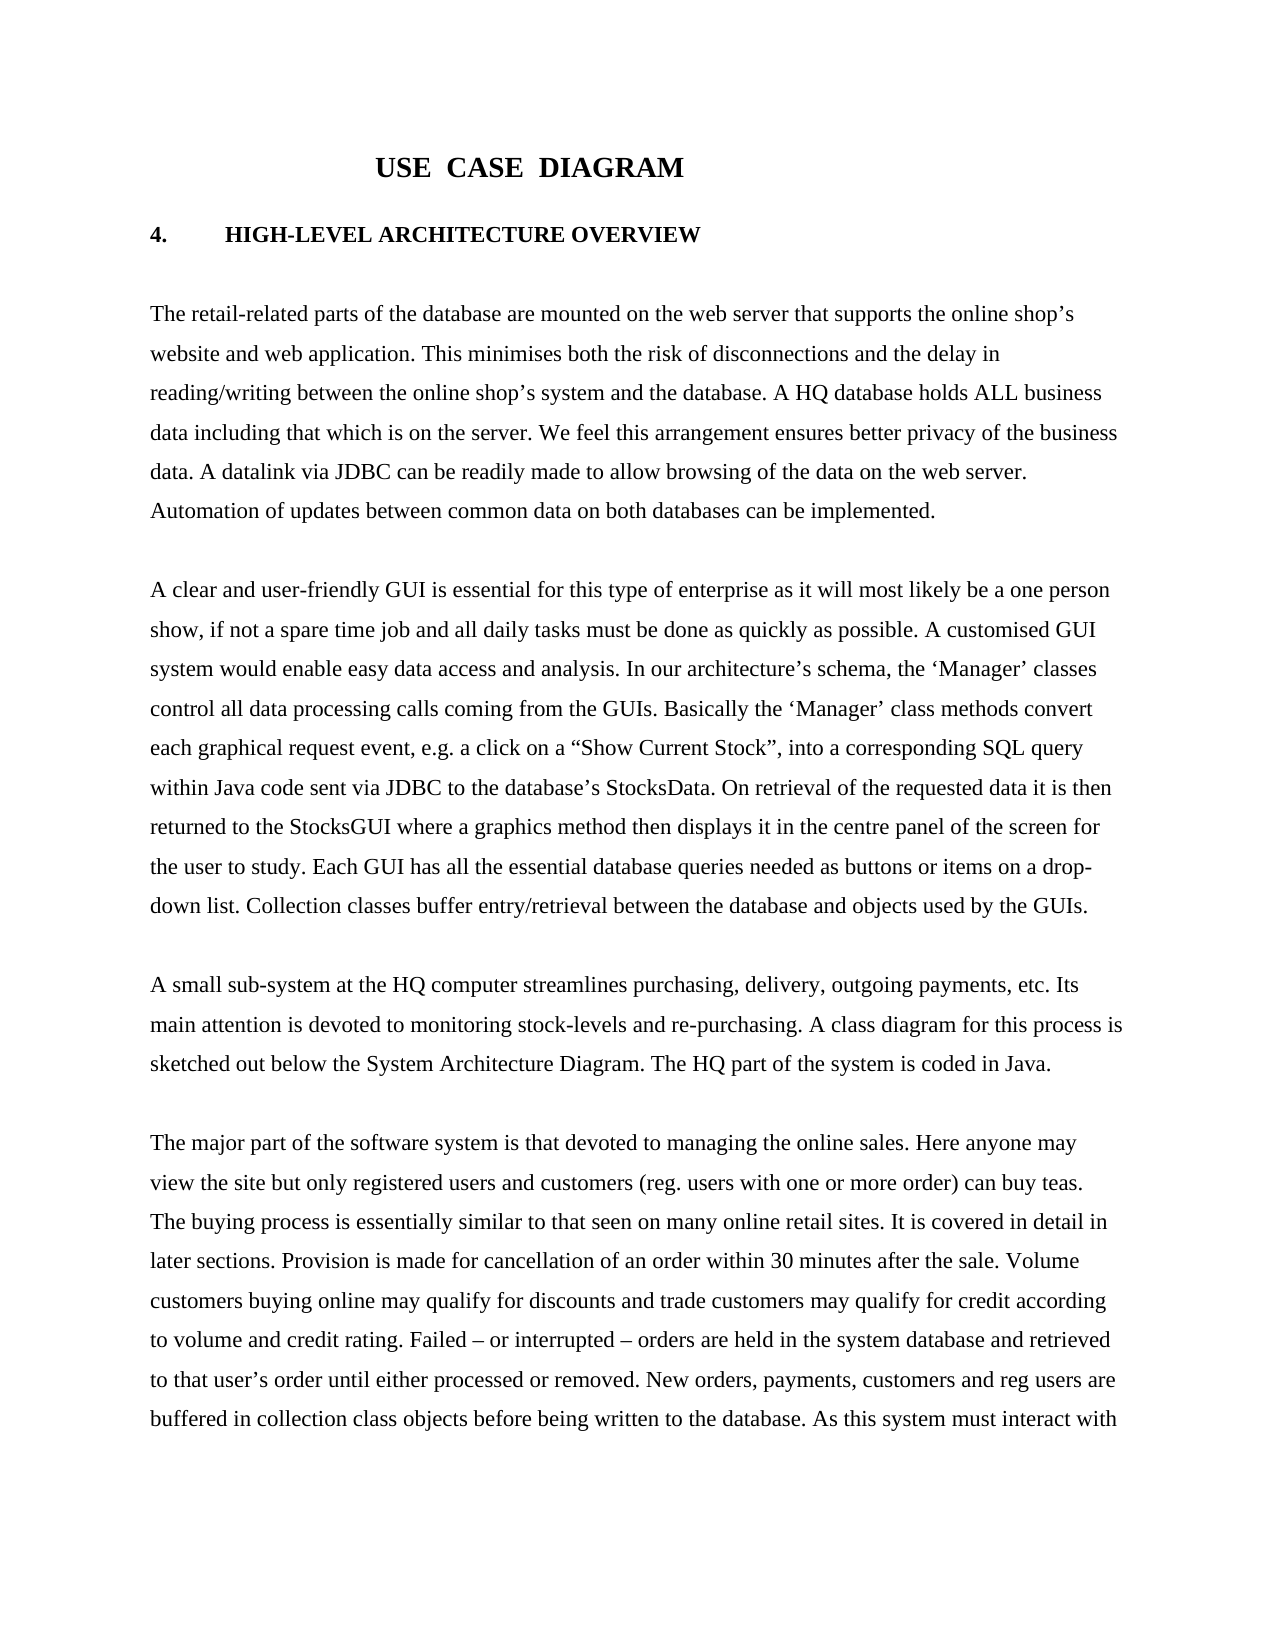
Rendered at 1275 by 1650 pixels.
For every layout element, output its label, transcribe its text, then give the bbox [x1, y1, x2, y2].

text The retail-related parts of the database are mounted on the web server that supports the online shop’s website and web application. This minimises both the risk of disconnections and the delay in reading/writing between the online shop’s system and the database. A HQ database holds ALL business data including that which is on the server. We feel this arrangement ensures better privacy of the business data. A datalink via JDBC can be readily made to allow browsing of the data on the web server. Automation of updates between common data on both databases can be implemented. [150, 300, 1125, 524]
text A small sub-system at the HQ computer streamlines purchasing, delivery, outgoing payments, etc. Its main attention is devoted to monitoring stock-levels and re-purchasing. A class diagram for this process is sketched out below the System Architecture Diagram. The HQ part of the system is coded in Java. [150, 971, 1125, 1077]
text 4. HIGH-LEVEL ARCHITECTURE OVERVIEW [150, 221, 1125, 247]
text USE CASE DIAGRAM [150, 150, 1125, 183]
text The major part of the software system is that devoted to managing the online sales. Here anyone may view the site but only registered users and customers (reg. users with one or more order) can buy teas. The buying process is essentially similar to that seen on many online retail sites. It is covered in detail in later sections. Provision is made for cancellation of an order within 30 minutes after the sale. Volume customers buying online may qualify for discounts and trade customers may qualify for credit according to volume and credit rating. Failed – or interrupted – orders are held in the system database and retrieved to that user’s order until either processed or removed. New orders, payments, customers and reg users are buffered in collection class objects before being written to the database. As this system must interact with [150, 1129, 1125, 1432]
text A clear and user-friendly GUI is essential for this type of enterprise as it will most likely be a one person show, if not a spare time job and all daily tasks must be done as quickly as possible. A customised GUI system would enable easy data access and analysis. In our architecture’s schema, the ‘Manager’ classes control all data processing calls coming from the GUIs. Basically the ‘Manager’ class methods convert each graphical request event, e.g. a click on a “Show Current Stock”, into a corresponding SQL query within Java code sent via JDBC to the database’s StocksData. On retrieval of the requested data it is then returned to the StocksGUI where a graphics method then displays it in the centre panel of the screen for the user to study. Each GUI has all the essential database queries needed as buttons or items on a drop-down list. Collection classes buffer entry/retrieval between the database and objects used by the GUIs. [150, 576, 1125, 919]
